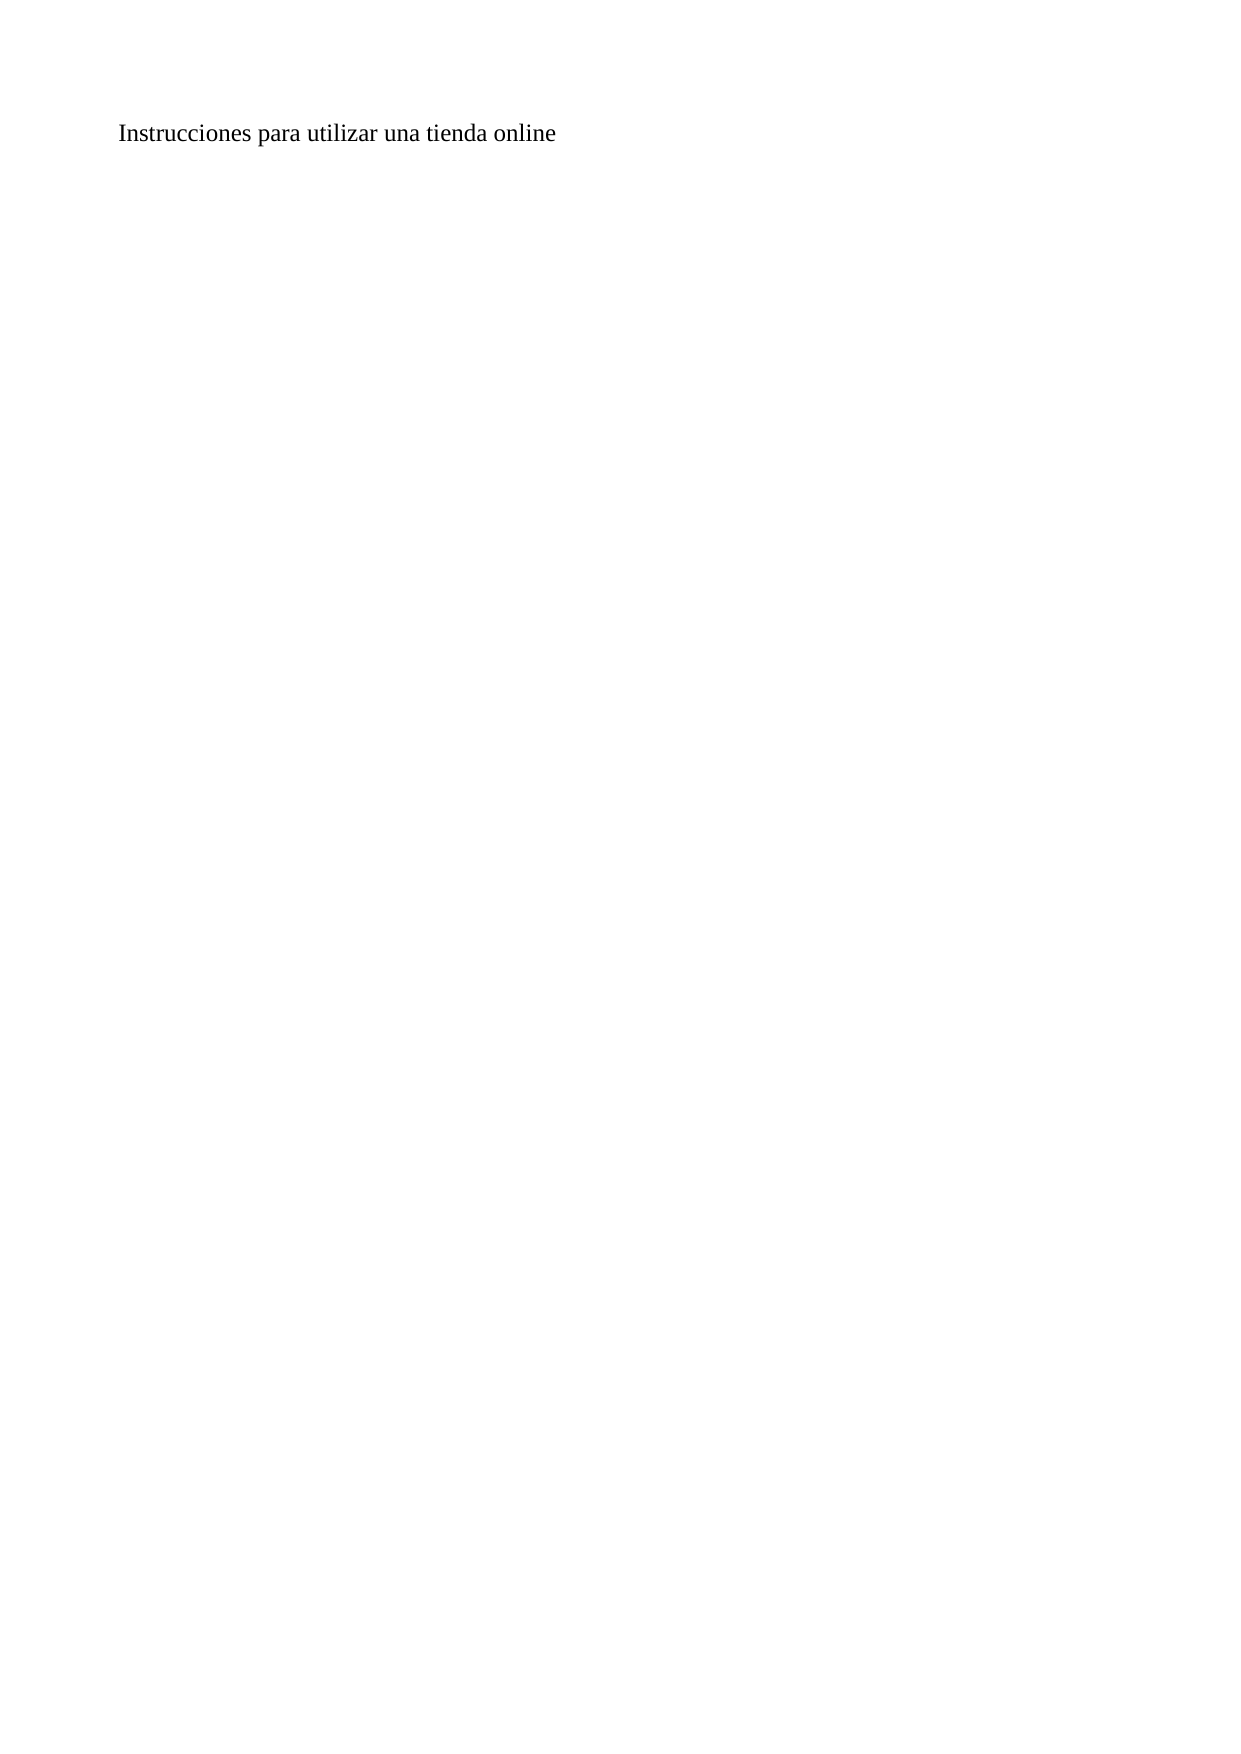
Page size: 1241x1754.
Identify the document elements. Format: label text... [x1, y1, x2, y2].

text Instrucciones para utilizar una tienda online [118, 118, 1122, 147]
